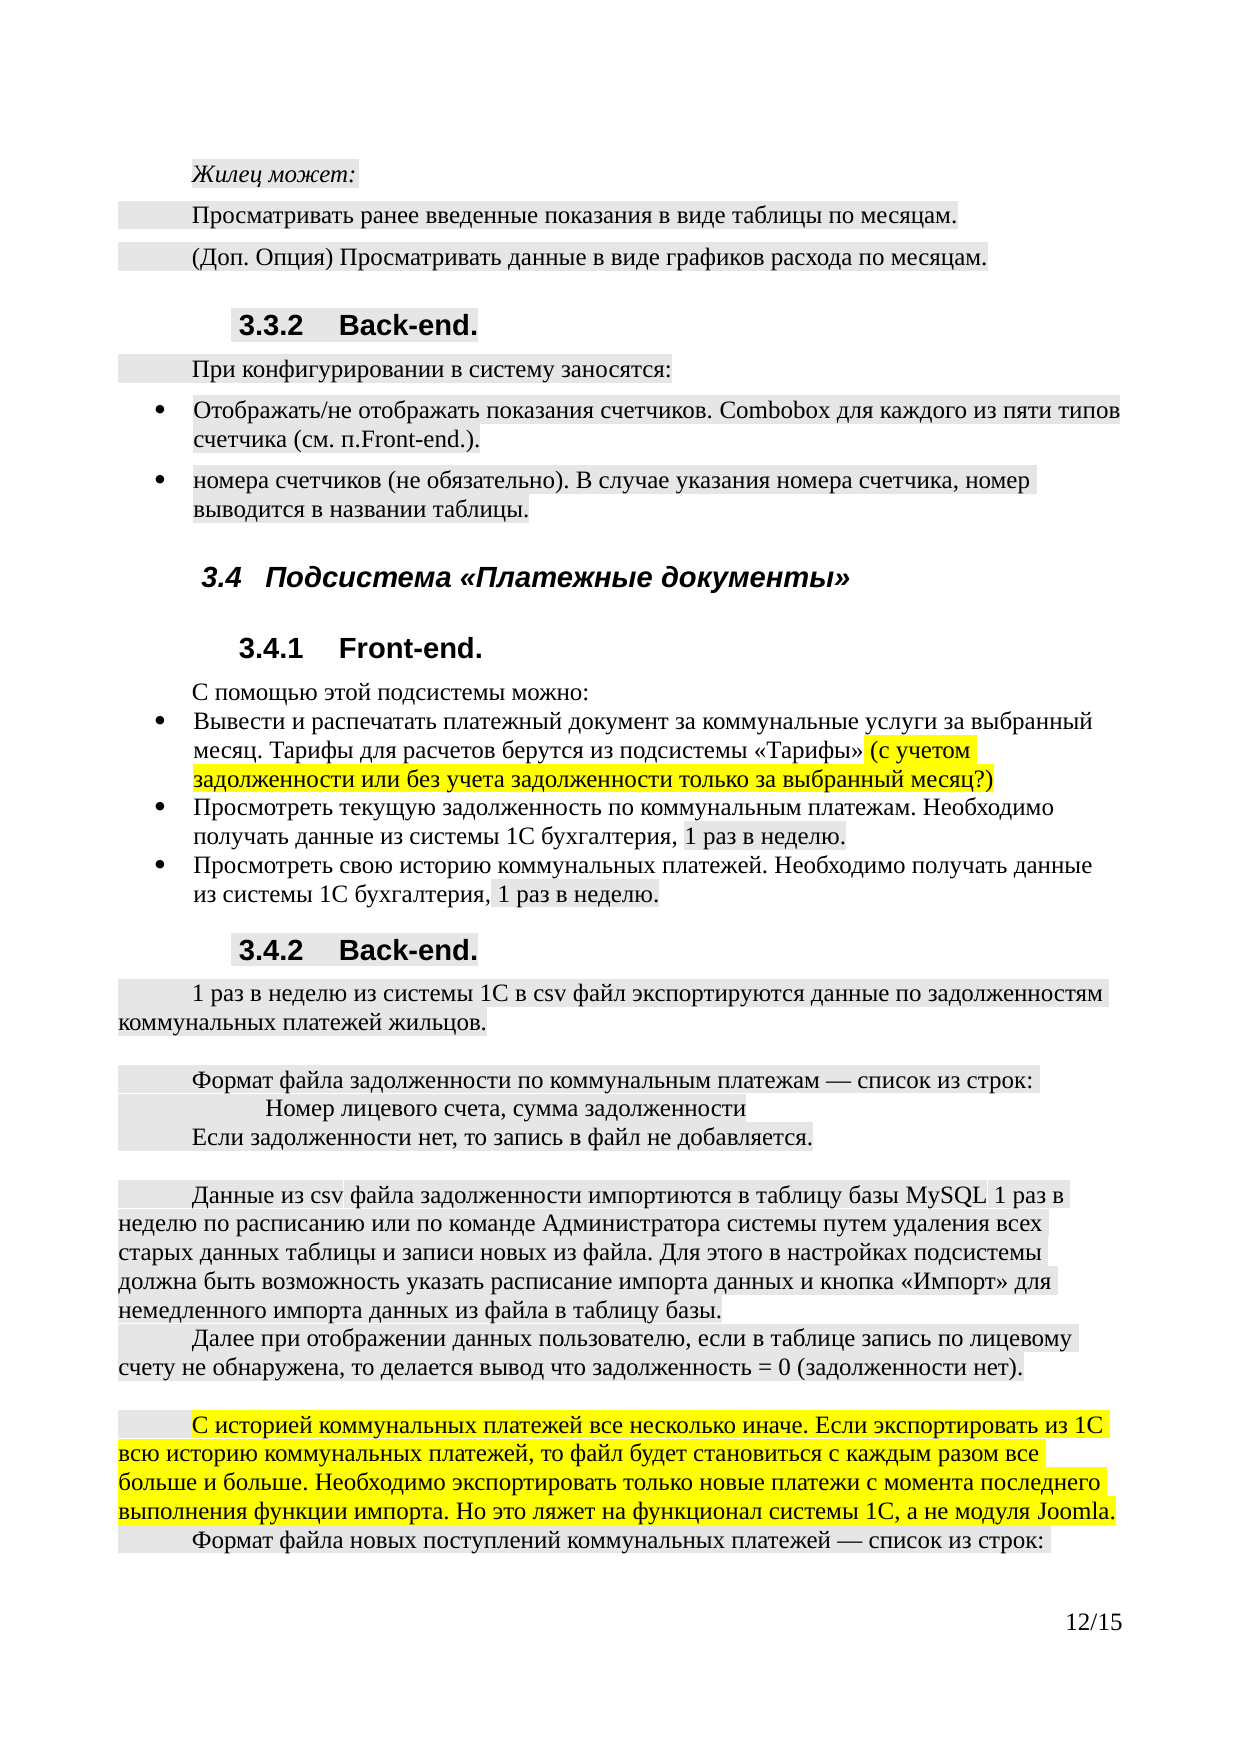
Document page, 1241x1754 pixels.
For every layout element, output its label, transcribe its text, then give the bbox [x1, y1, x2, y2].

text Данные из csv файла задолженности импортиются в таблицу базы MySQL 1 раз в неделю по расписанию или по команде Администратора системы путем удаления всех старых данных таблицы и записи новых из файла. Для этого в настройках подсистемы должна быть возможность указать расписание импорта данных и кнопка «Импорт» для немедленного импорта данных из файла в таблицу базы. [118, 1180, 1122, 1323]
text Далее при отображении данных пользователю, если в таблице запись по лицевому счету не обнаружена, то делается вывод что задолженность = 0 (задолженности нет). [118, 1323, 1122, 1381]
text 1 раз в неделю из системы 1С в csv файл экспортируются данные по задолженностям коммунальных платежей жильцов. [118, 978, 1122, 1036]
list Просмотреть текущую задолженность по коммунальным платежам. Необходимо получать данные из системы 1С бухгалтерия, 1 раз в неделю. [156, 792, 1122, 850]
text С историей коммунальных платежей все несколько иначе. Если экспортировать из 1С всю историю коммунальных платежей, то файл будет становиться с каждым разом все больше и больше. Необходимо экспортировать только новые платежи с момента последнего выполнения функции импорта. Но это ляжет на функционал системы 1С, а не модуля Joomla. [118, 1410, 1122, 1525]
text Формат файла задолженности по коммунальным платежам — список из строк: [118, 1065, 1122, 1093]
subtitle Подсистема «Платежные документы» [193, 560, 1122, 594]
text (Доп. Опция) Просматривать данные в виде графиков расхода по месяцам. [118, 242, 1122, 271]
text Номер лицевого счета, сумма задолженности [118, 1093, 1122, 1122]
subtitle Back-end. [231, 932, 1122, 966]
list Отображать/не отображать показания счетчиков. Combobox для каждого из пяти типов счетчика (см. п.). [156, 395, 1122, 453]
text Просматривать ранее введенные показания в виде таблицы по месяцам. [118, 201, 1122, 229]
list Вывести и распечатать платежный документ за коммунальные услуги за выбранный месяц. Тарифы для расчетов берутся из подсистемы «Тарифы» (с учетом задолженности или без учета задолженности только за выбранный месяц?) [156, 706, 1122, 792]
text Если задолженности нет, то запись в файл не добавляется. [118, 1122, 1122, 1151]
text Жилец может: [118, 159, 1122, 188]
subtitle Back-end. [231, 308, 1122, 342]
list Просмотреть свою историю коммунальных платежей. Необходимо получать данные из системы 1С бухгалтерия, 1 раз в неделю. [156, 850, 1122, 907]
list номера счетчиков (не обязательно). В случае указания номера счетчика, номер выводится в названии таблицы. [156, 465, 1122, 523]
text При конфигурировании в систему заносятся: [118, 354, 1122, 383]
text Формат файла новых поступлений коммунальных платежей — список из строк: [118, 1525, 1122, 1553]
text С помощью этой подсистемы можно: [118, 677, 1122, 706]
subtitle Front-end. [231, 631, 1122, 665]
